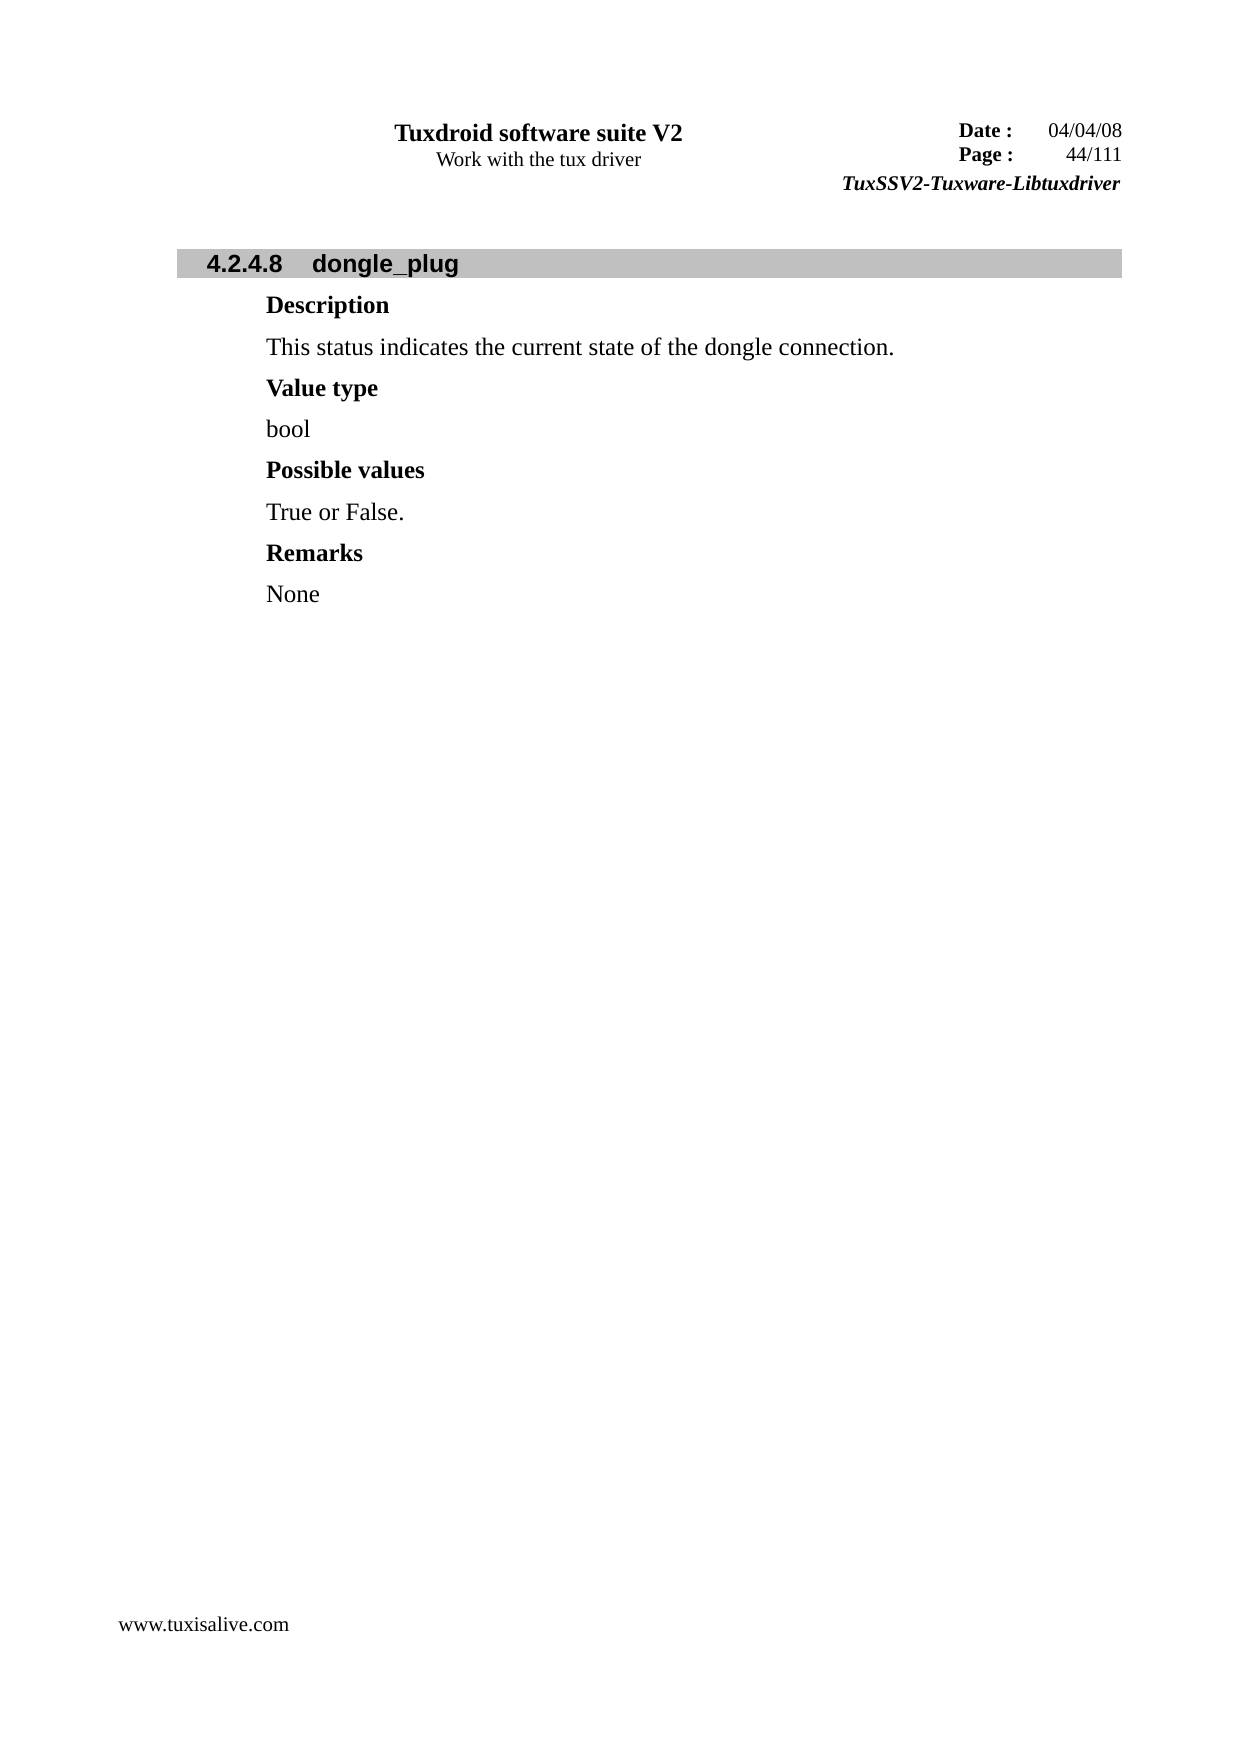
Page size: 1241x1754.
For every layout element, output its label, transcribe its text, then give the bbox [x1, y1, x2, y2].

text Remarks [266, 538, 1122, 567]
text This status indicates the current state of the dongle connection. [266, 332, 1122, 361]
text True or False. [266, 497, 1122, 526]
text Description [266, 291, 1122, 319]
text bool [266, 414, 1122, 443]
text Possible values [266, 456, 1122, 484]
subtitle dongle_plug [177, 249, 1122, 278]
text None [266, 579, 1122, 608]
text Value type [266, 373, 1122, 402]
